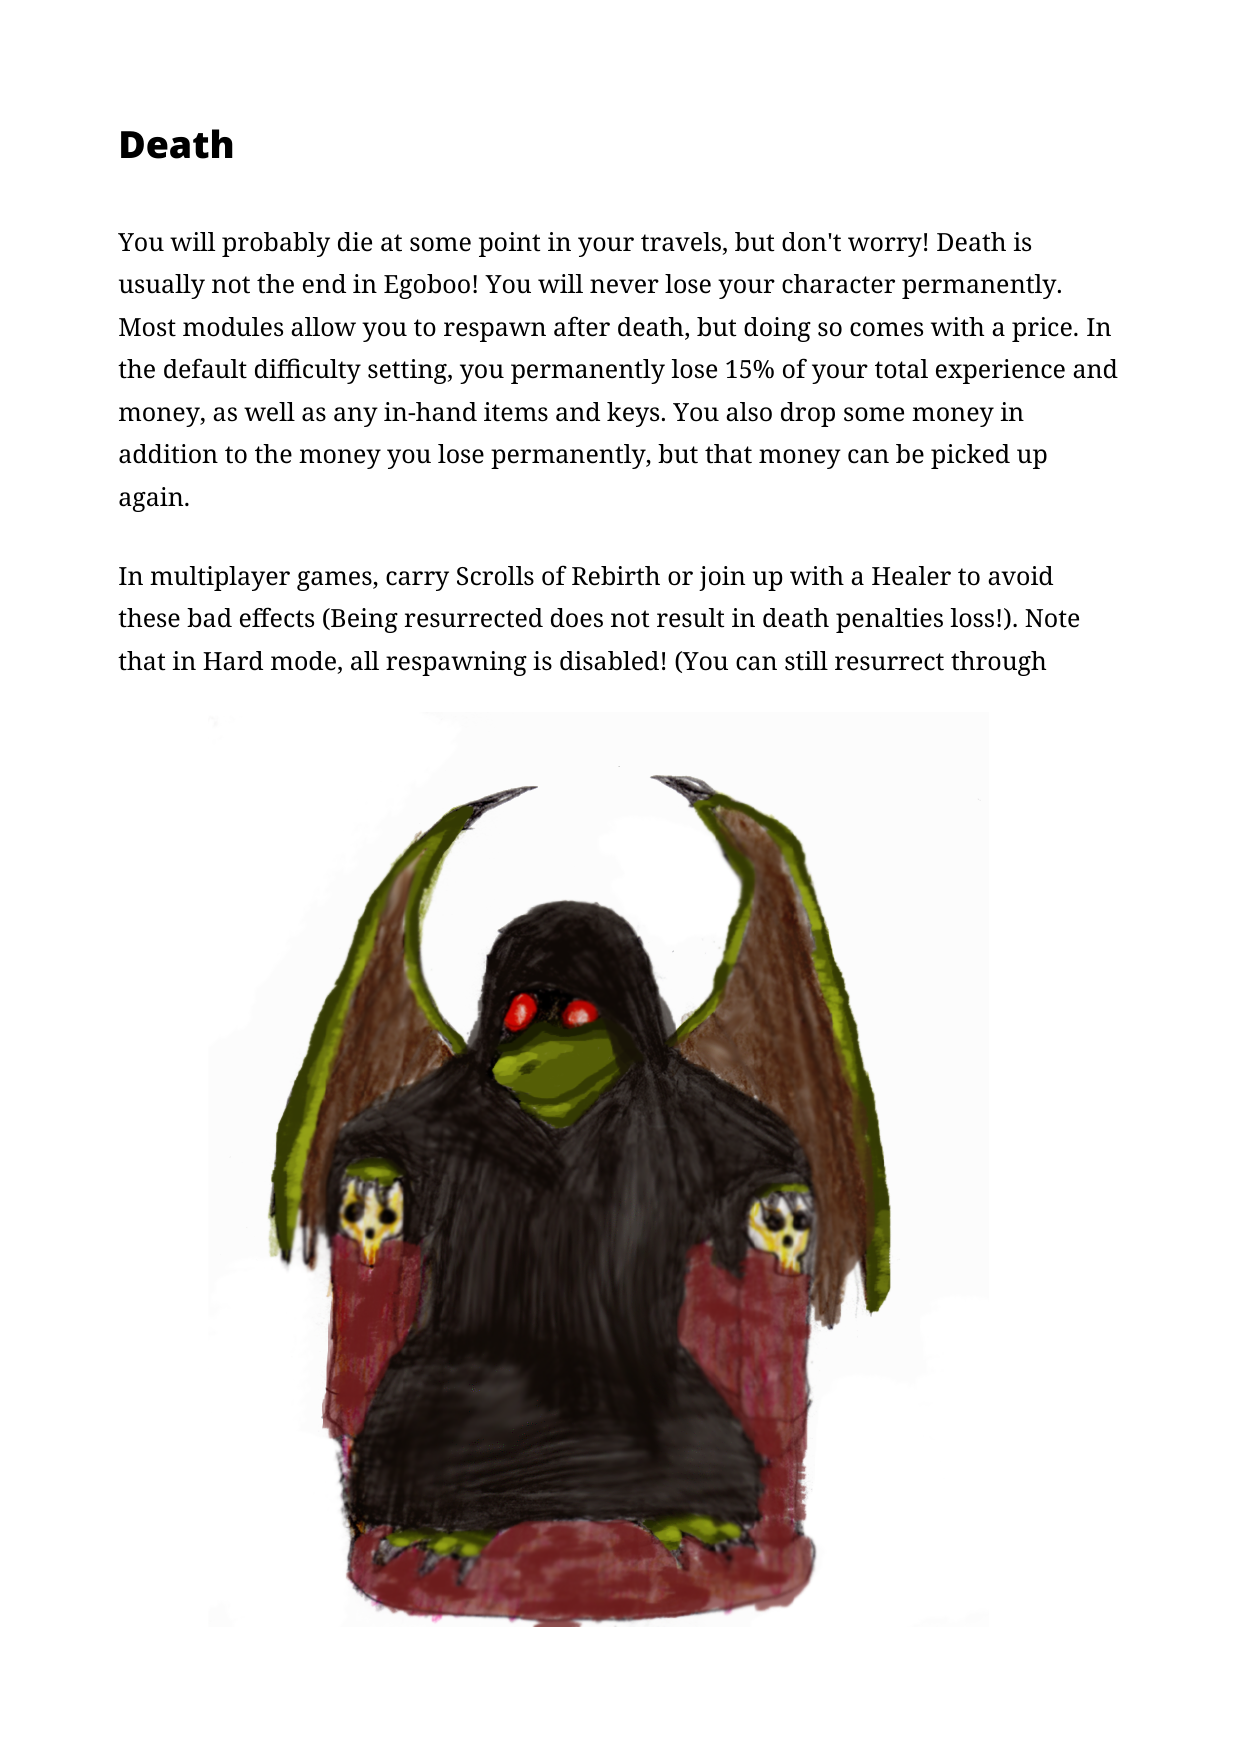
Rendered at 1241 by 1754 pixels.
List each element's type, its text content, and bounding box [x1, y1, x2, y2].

picture [208, 712, 989, 1627]
text You will probably die at some point in your travels, but don't worry! Death is usually not the end in Egoboo! You will never lose your character permanently. Most modules allow you to respawn after death, but doing so comes with a price. In the default difficulty setting, you permanently lose 15% of your total experience and money, as well as any in-hand items and keys. You also drop some money in addition to the money you lose permanently, but that money can be picked up again. [118, 225, 1122, 514]
text In multiplayer games, carry Scrolls of Rebirth or join up with a Healer to avoid these bad effects (Being resurrected does not result in death penalties loss!). Note that in Hard mode, all respawning is disabled! (You can still resurrect through [118, 558, 1122, 677]
subtitle Death [118, 118, 1122, 169]
